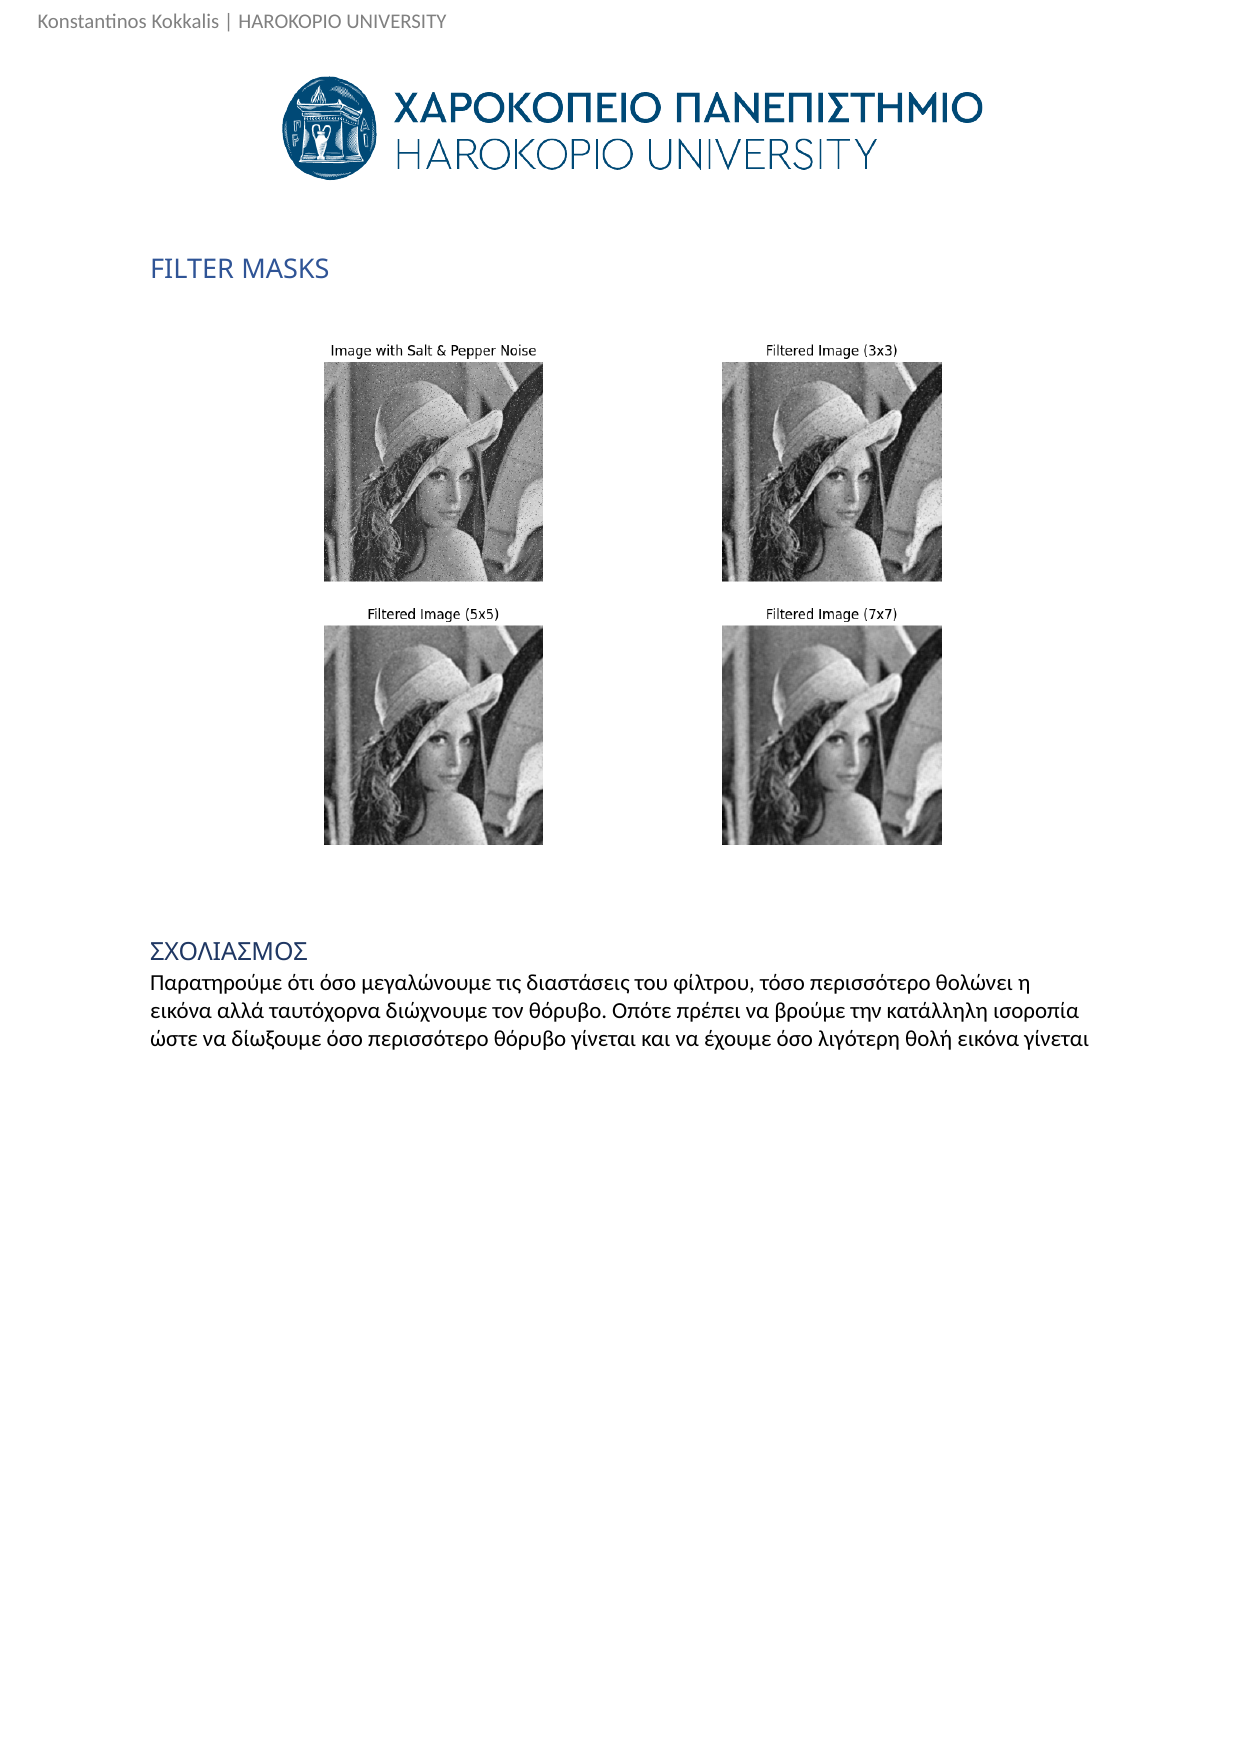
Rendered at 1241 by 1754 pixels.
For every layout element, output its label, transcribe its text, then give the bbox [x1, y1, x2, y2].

text Παρατηρούμε ότι όσο μεγαλώνουμε τις διαστάσεις του φίλτρου, τόσο περισσότερο θολώνει η εικόνα αλλά ταυτόχορνα διώχνουμε τον θόρυβο. Οπότε πρέπει να βρούμε την κατάλληλη ισοροπία ώστε να δίωξουμε όσο περισσότερο θόρυβο γίνεται και να έχουμε όσο λιγότερη θολή εικόνα γίνεται [150, 968, 1090, 1052]
subtitle ΣΧΟΛΙΑΣΜΟΣ [150, 934, 1090, 968]
subtitle FILTER MASKS [150, 150, 1090, 286]
